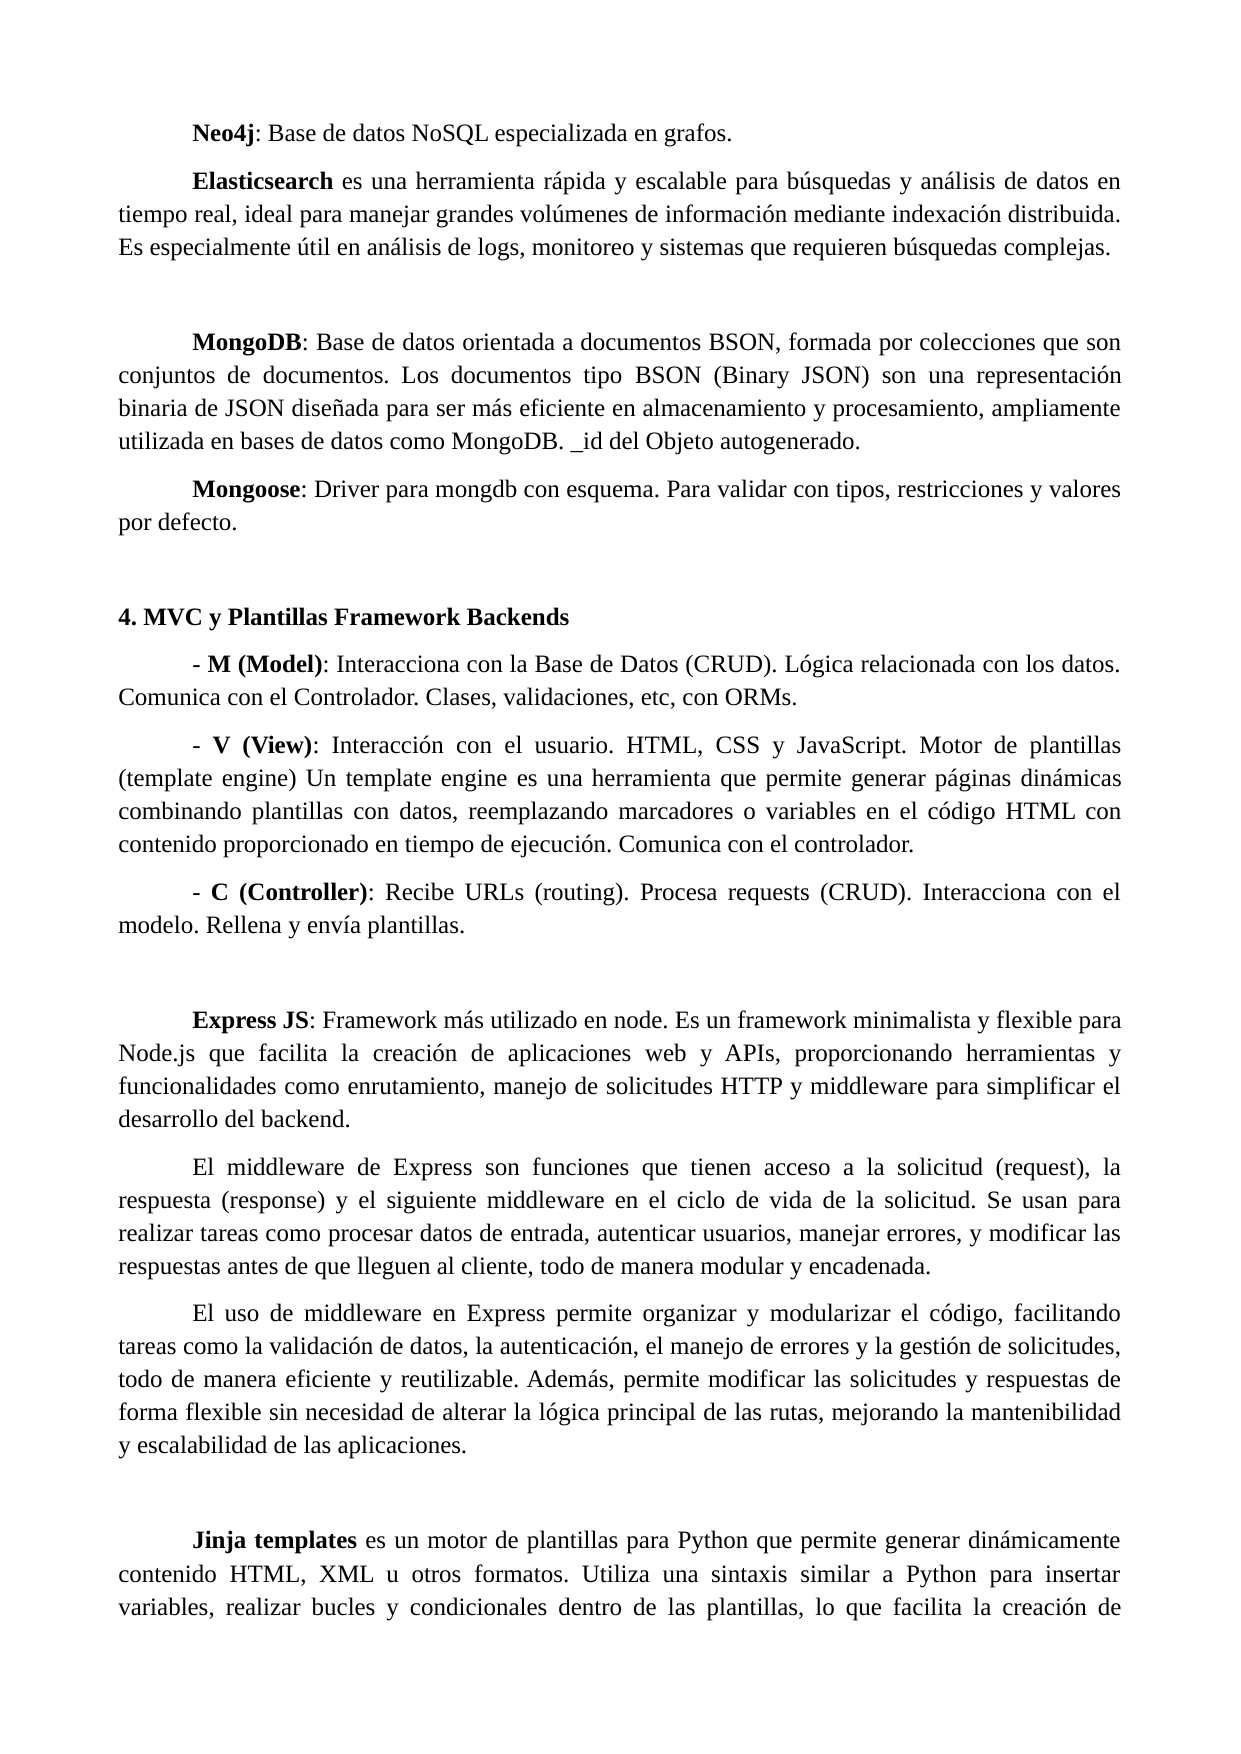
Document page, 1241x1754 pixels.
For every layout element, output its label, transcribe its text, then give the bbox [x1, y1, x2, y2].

text Elasticsearch es una herramienta rápida y escalable para búsquedas y análisis de datos en tiempo real, ideal para manejar grandes volúmenes de información mediante indexación distribuida. Es especialmente útil en análisis de logs, monitoreo y sistemas que requieren búsquedas complejas. [118, 166, 1122, 261]
text Mongoose: Driver para mongdb con esquema. Para validar con tipos, restricciones y valores por defecto. [118, 474, 1122, 535]
text El uso de middleware en Express permite organizar y modularizar el código, facilitando tareas como la validación de datos, la autenticación, el manejo de errores y la gestión de solicitudes, todo de manera eficiente y reutilizable. Además, permite modificar las solicitudes y respuestas de forma flexible sin necesidad de alterar la lógica principal de las rutas, mejorando la mantenibilidad y escalabilidad de las aplicaciones. [118, 1298, 1122, 1459]
text Neo4j: Base de datos NoSQL especializada en grafos. [118, 118, 1122, 147]
text MongoDB: Base de datos orientada a documentos BSON, formada por colecciones que son conjuntos de documentos. Los documentos tipo BSON (Binary JSON) son una representación binaria de JSON diseñada para ser más eficiente en almacenamiento y procesamiento, ampliamente utilizada en bases de datos como MongoDB. _id del Objeto autogenerado. [118, 327, 1122, 455]
text El middleware de Express son funciones que tienen acceso a la solicitud (request), la respuesta (response) y el siguiente middleware en el ciclo de vida de la solicitud. Se usan para realizar tareas como procesar datos de entrada, autenticar usuarios, manejar errores, y modificar las respuestas antes de que lleguen al cliente, todo de manera modular y encadenada. [118, 1152, 1122, 1279]
text - C (Controller): Recibe URLs (routing). Procesa requests (CRUD). Interacciona con el modelo. Rellena y envía plantillas. [118, 877, 1122, 938]
text Jinja templates es un motor de plantillas para Python que permite generar dinámicamente contenido HTML, XML u otros formatos. Utiliza una sintaxis similar a Python para insertar variables, realizar bucles y condicionales dentro de las plantillas, lo que facilita la creación de [118, 1526, 1122, 1620]
text Express JS: Framework más utilizado en node. Es un framework minimalista y flexible para Node.js que facilita la creación de aplicaciones web y APIs, proporcionando herramientas y funcionalidades como enrutamiento, manejo de solicitudes HTTP y middleware para simplificar el desarrollo del backend. [118, 1005, 1122, 1133]
text - M (Model): Interacciona con la Base de Datos (CRUD). Lógica relacionada con los datos. Comunica con el Controlador. Clases, validaciones, etc, con ORMs. [118, 649, 1122, 711]
text 4. MVC y Plantillas Framework Backends [118, 602, 1122, 631]
text - V (View): Interacción con el usuario. HTML, CSS y JavaScript. Motor de plantillas (template engine) Un template engine es una herramienta que permite generar páginas dinámicas combinando plantillas con datos, reemplazando marcadores o variables en el código HTML con contenido proporcionado en tiempo de ejecución. Comunica con el controlador. [118, 730, 1122, 858]
